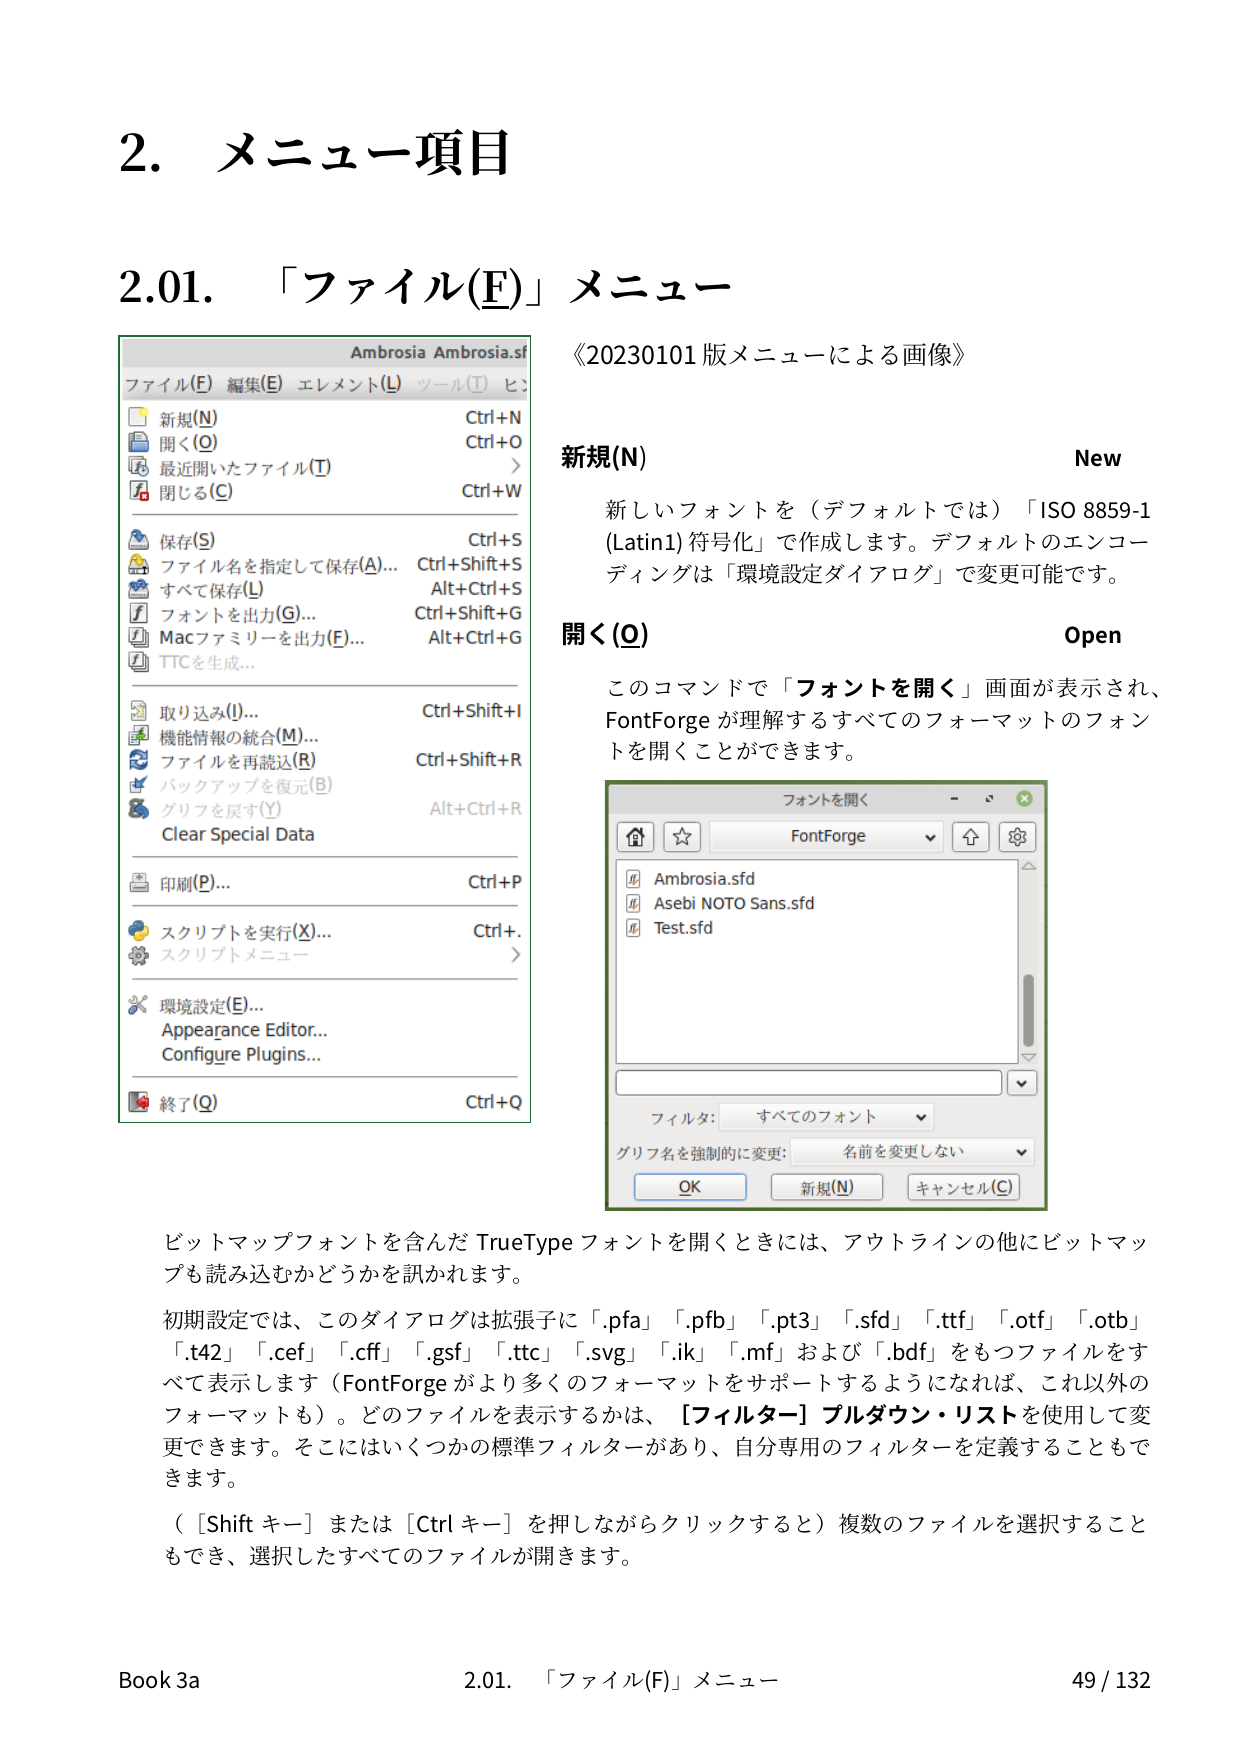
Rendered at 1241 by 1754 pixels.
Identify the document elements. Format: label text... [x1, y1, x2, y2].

text 新しいフォントを（デフォルトでは）「ISO 8859-1 (Latin1) 符号化」で作成します。デフォルトのエンコーディングは「環境設定ダイアログ」で変更可能です。 [531, 487, 1163, 594]
subtitle 2.01. 「ファイル(F)」メニュー [118, 255, 1152, 315]
text 新規(N) New [531, 431, 1163, 479]
text [120, 337, 530, 1122]
text 初期設定では、このダイアログは拡張子に「.pfa」「.pfb」「.pt3」「.sfd」「.ttf」「.otf」「.otb」「.t42」「.cef」「.cff」「.gsf」「.ttc」「.svg」「.ik」「.mf」および「.bdf」をもつファイルをすべて表示します（FontForge がより多くのフォーマットをサポートするようになれば、これ以外のフォーマットも）。どのファイルを表示するかは、［フィルター］プルダウン・リストを使用して変更できます。そこにはいくつかの標準フィルターがあり、自分専用のフィルターを定義することもできます。 [150, 1297, 1163, 1493]
picture [604, 780, 1048, 1211]
text [106, 609, 118, 657]
text （［Shift キー］または［Ctrl キー］を押しながらクリックすると）複数のファイルを選択することもでき、選択したすべてのファイルが開きます。 [150, 1501, 1163, 1576]
picture [122, 339, 527, 1119]
text 《20230101版メニューによる画像》 [531, 335, 1152, 372]
text ビットマップフォントを含んだ TrueType フォントを開くときには、アウトラインの他にビットマップも読み込むかどうかを訊かれます。 [150, 1219, 1163, 1288]
text このコマンドで「フォントを開く」画面が表示され、FontForge が理解するすべてのフォーマットのフォントを開くことができます。 [531, 665, 1163, 766]
text [106, 431, 118, 479]
subtitle 2. メニュー項目 [118, 113, 1152, 185]
text 開く(O) Open [531, 609, 1163, 657]
